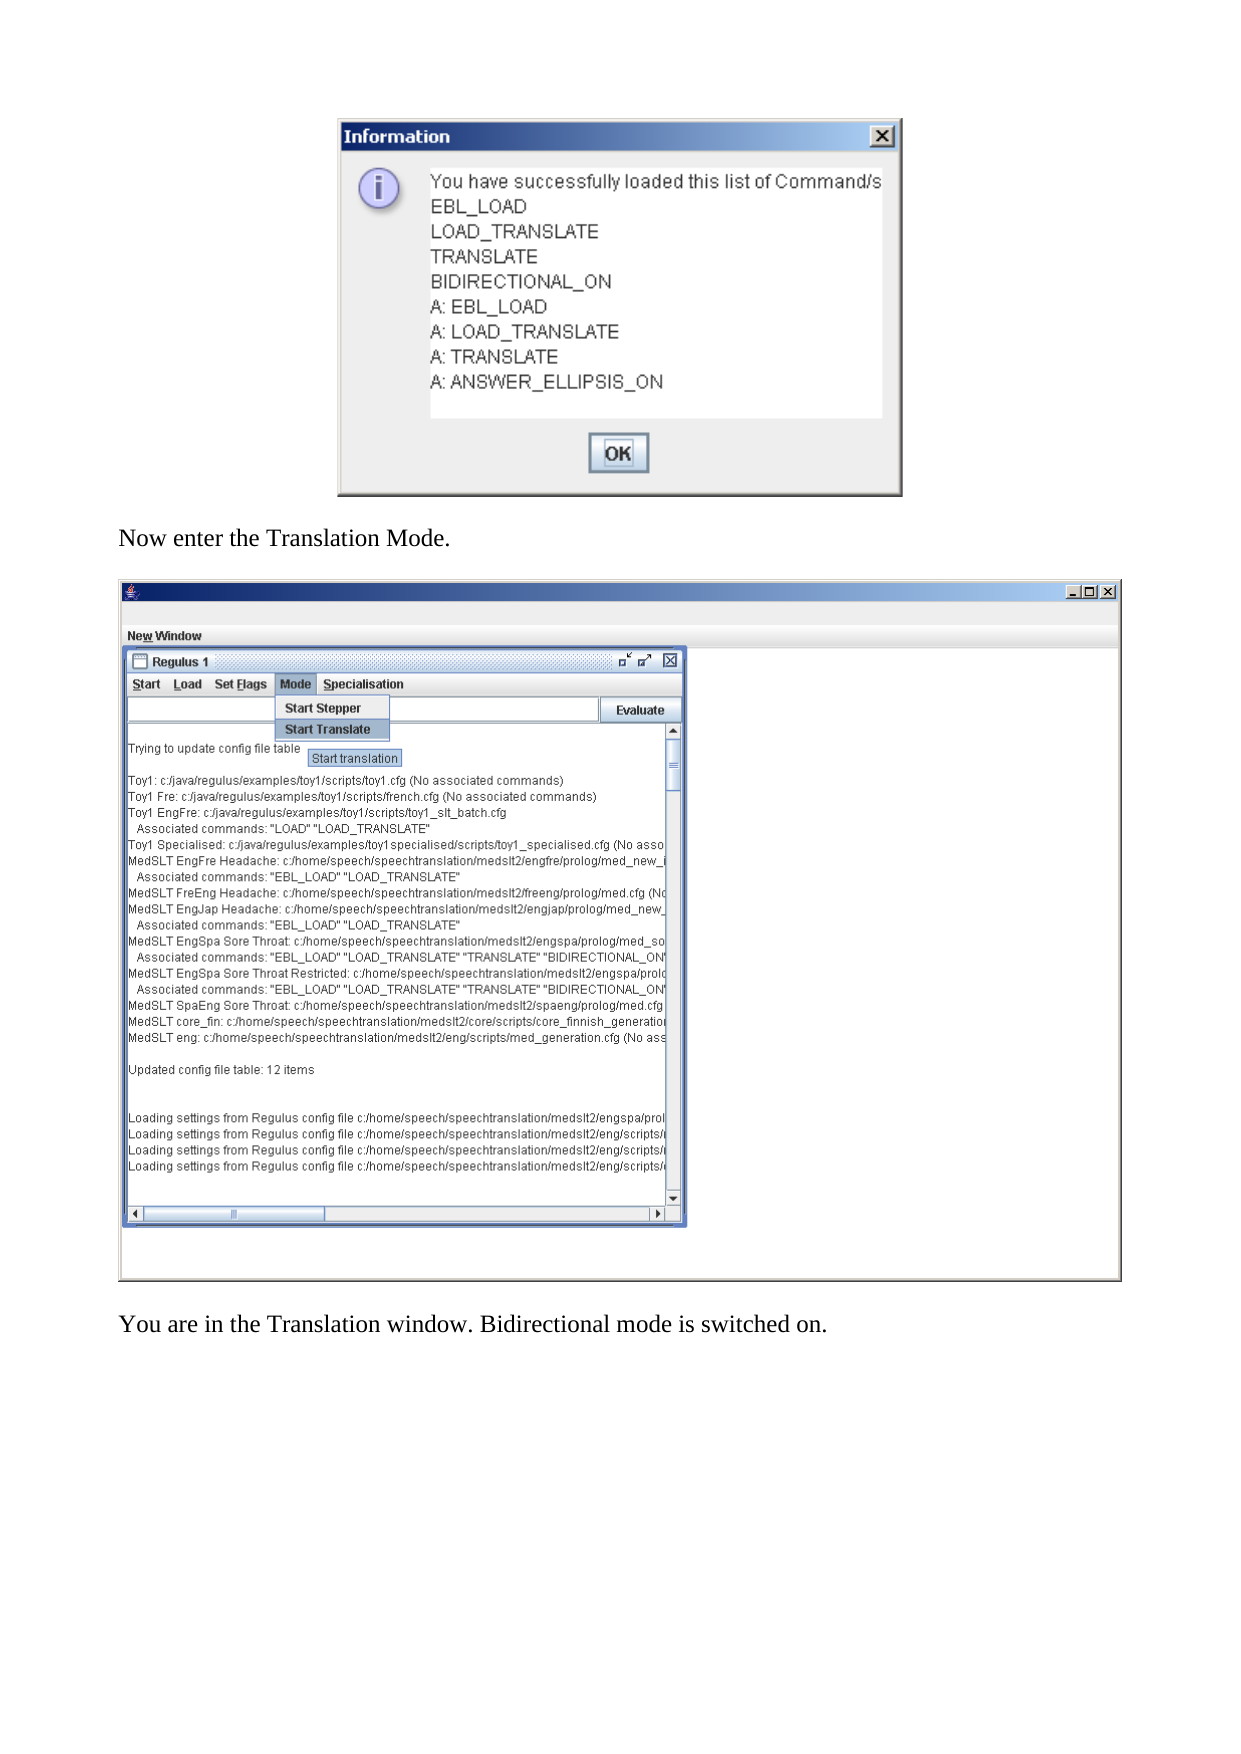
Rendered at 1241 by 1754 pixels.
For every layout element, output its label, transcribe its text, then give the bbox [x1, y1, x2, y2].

text You are in the Translation window. Bidirectional mode is switched on. [118, 1310, 1122, 1337]
picture [118, 579, 1122, 1282]
text Now enter the Translation Mode. [118, 524, 1122, 552]
picture [337, 118, 903, 497]
